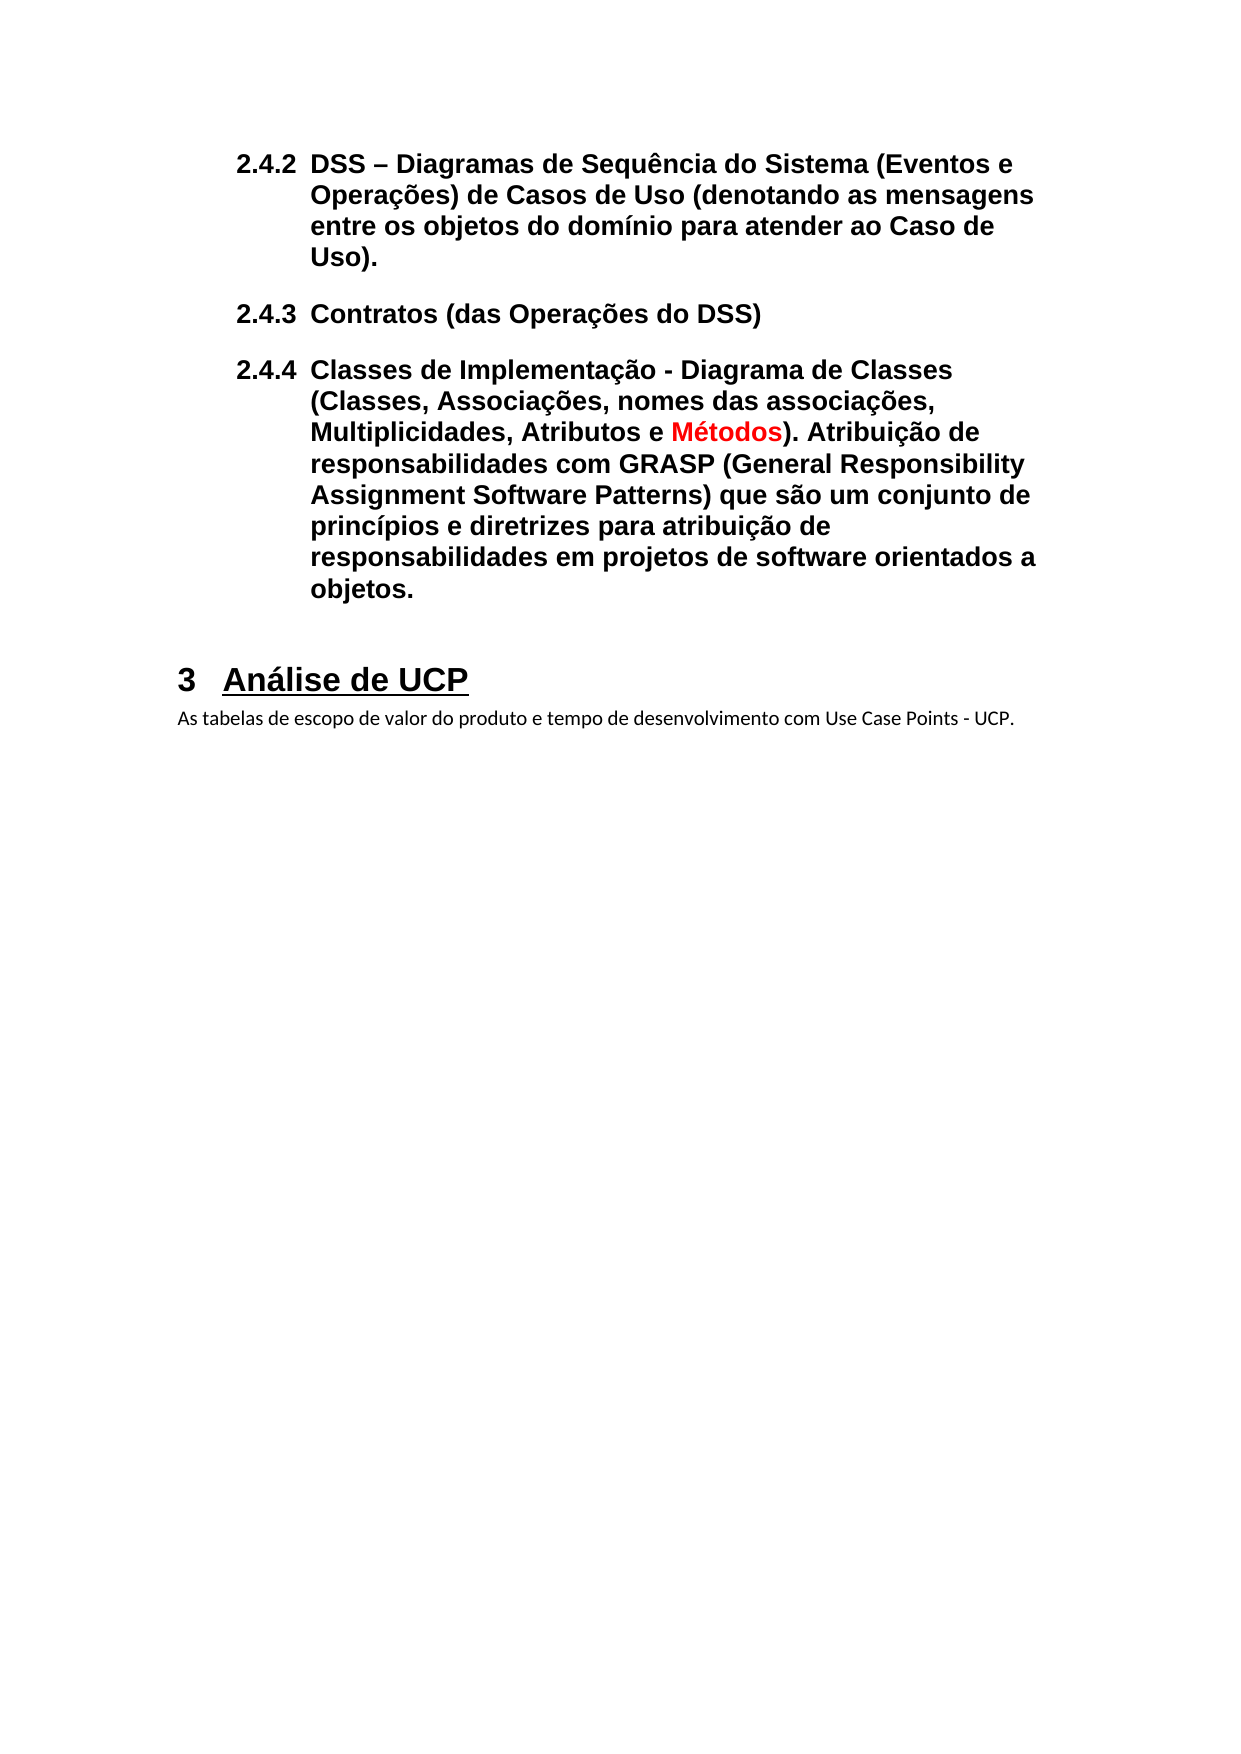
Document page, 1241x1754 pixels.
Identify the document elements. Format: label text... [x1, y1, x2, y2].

subtitle Contratos (das Operações do DSS) [236, 298, 1063, 329]
text As tabelas de escopo de valor do produto e tempo de desenvolvimento com Use Case Points - UCP. [177, 705, 1063, 731]
subtitle Classes de Implementação - Diagrama de Classes (Classes, Associações, nomes das associações, Multiplicidades, Atributos e Métodos). Atribuição de responsabilidades com GRASP (General Responsibility Assignment Software Patterns) que são um conjunto de princípios e diretrizes para atribuição de responsabilidades em projetos de software orientados a objetos. [236, 354, 1063, 604]
subtitle Análise de UCP [177, 661, 1063, 699]
subtitle DSS – Diagramas de Sequência do Sistema (Eventos e Operações) de Casos de Uso (denotando as mensagens entre os objetos do domínio para atender ao Caso de Uso). [236, 148, 1063, 273]
